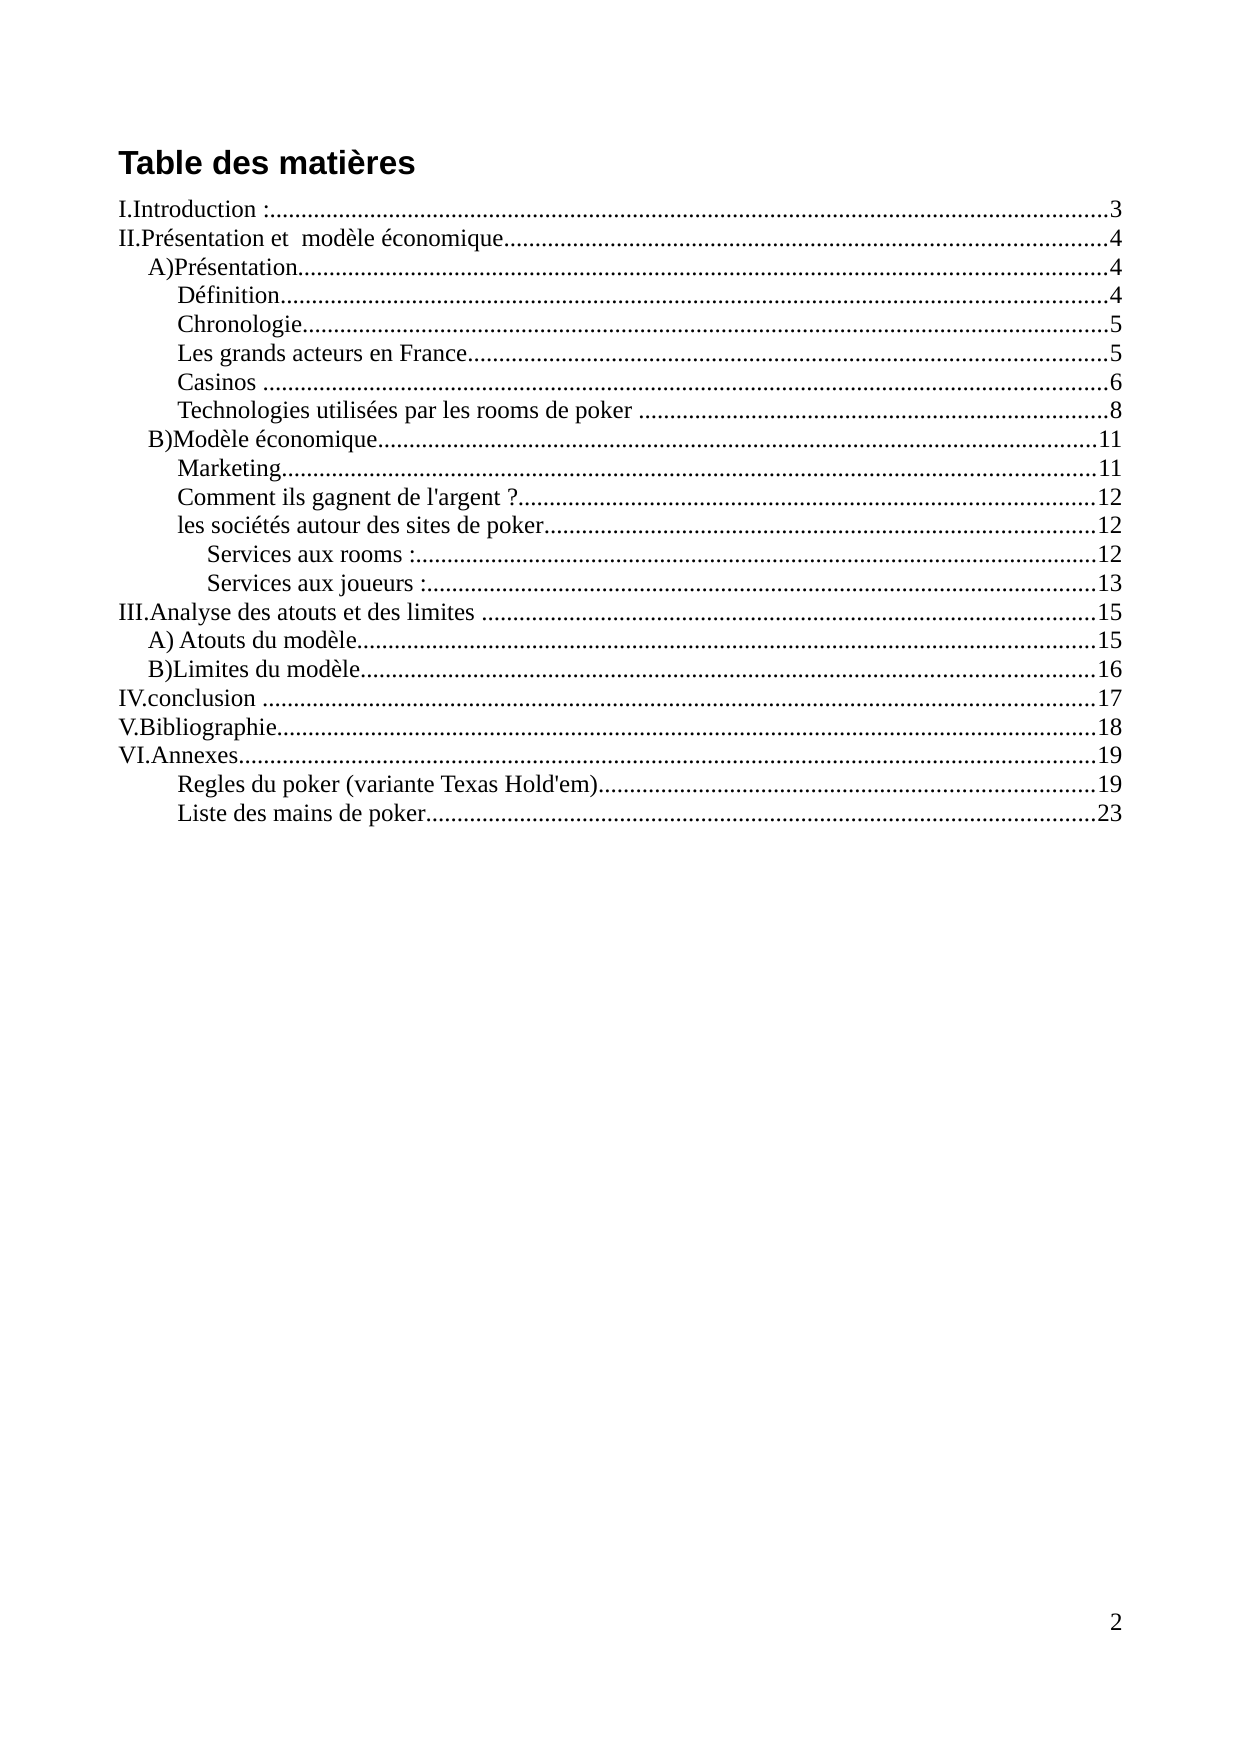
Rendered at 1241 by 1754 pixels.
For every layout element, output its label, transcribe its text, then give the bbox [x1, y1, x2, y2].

text A)Présentation 4 [148, 252, 1122, 280]
text Liste des mains de poker 23 [177, 798, 1122, 827]
text B)Modèle économique 11 [148, 424, 1122, 453]
subtitle Table des matières [118, 143, 1122, 182]
text II.Présentation et modèle économique 4 [118, 223, 1122, 252]
text les sociétés autour des sites de poker 12 [177, 510, 1122, 539]
text A) Atouts du modèle 15 [148, 625, 1122, 654]
text Définition 4 [177, 280, 1122, 309]
text Services aux rooms : 12 [207, 539, 1122, 568]
text VI.Annexes 19 [118, 740, 1122, 769]
text Services aux joueurs : 13 [207, 568, 1122, 597]
text Regles du poker (variante Texas Hold'em) 19 [177, 769, 1122, 798]
text Chronologie 5 [177, 309, 1122, 338]
text Les grands acteurs en France 5 [177, 338, 1122, 367]
text Comment ils gagnent de l'argent ? 12 [177, 482, 1122, 510]
text Casinos 6 [177, 367, 1122, 395]
text B)Limites du modèle 16 [148, 654, 1122, 683]
text V.Bibliographie 18 [118, 712, 1122, 740]
text Marketing 11 [177, 453, 1122, 482]
text IV.conclusion 17 [118, 683, 1122, 712]
text Technologies utilisées par les rooms de poker 8 [177, 395, 1122, 424]
text I.Introduction : 3 [118, 194, 1122, 223]
text III.Analyse des atouts et des limites 15 [118, 597, 1122, 625]
